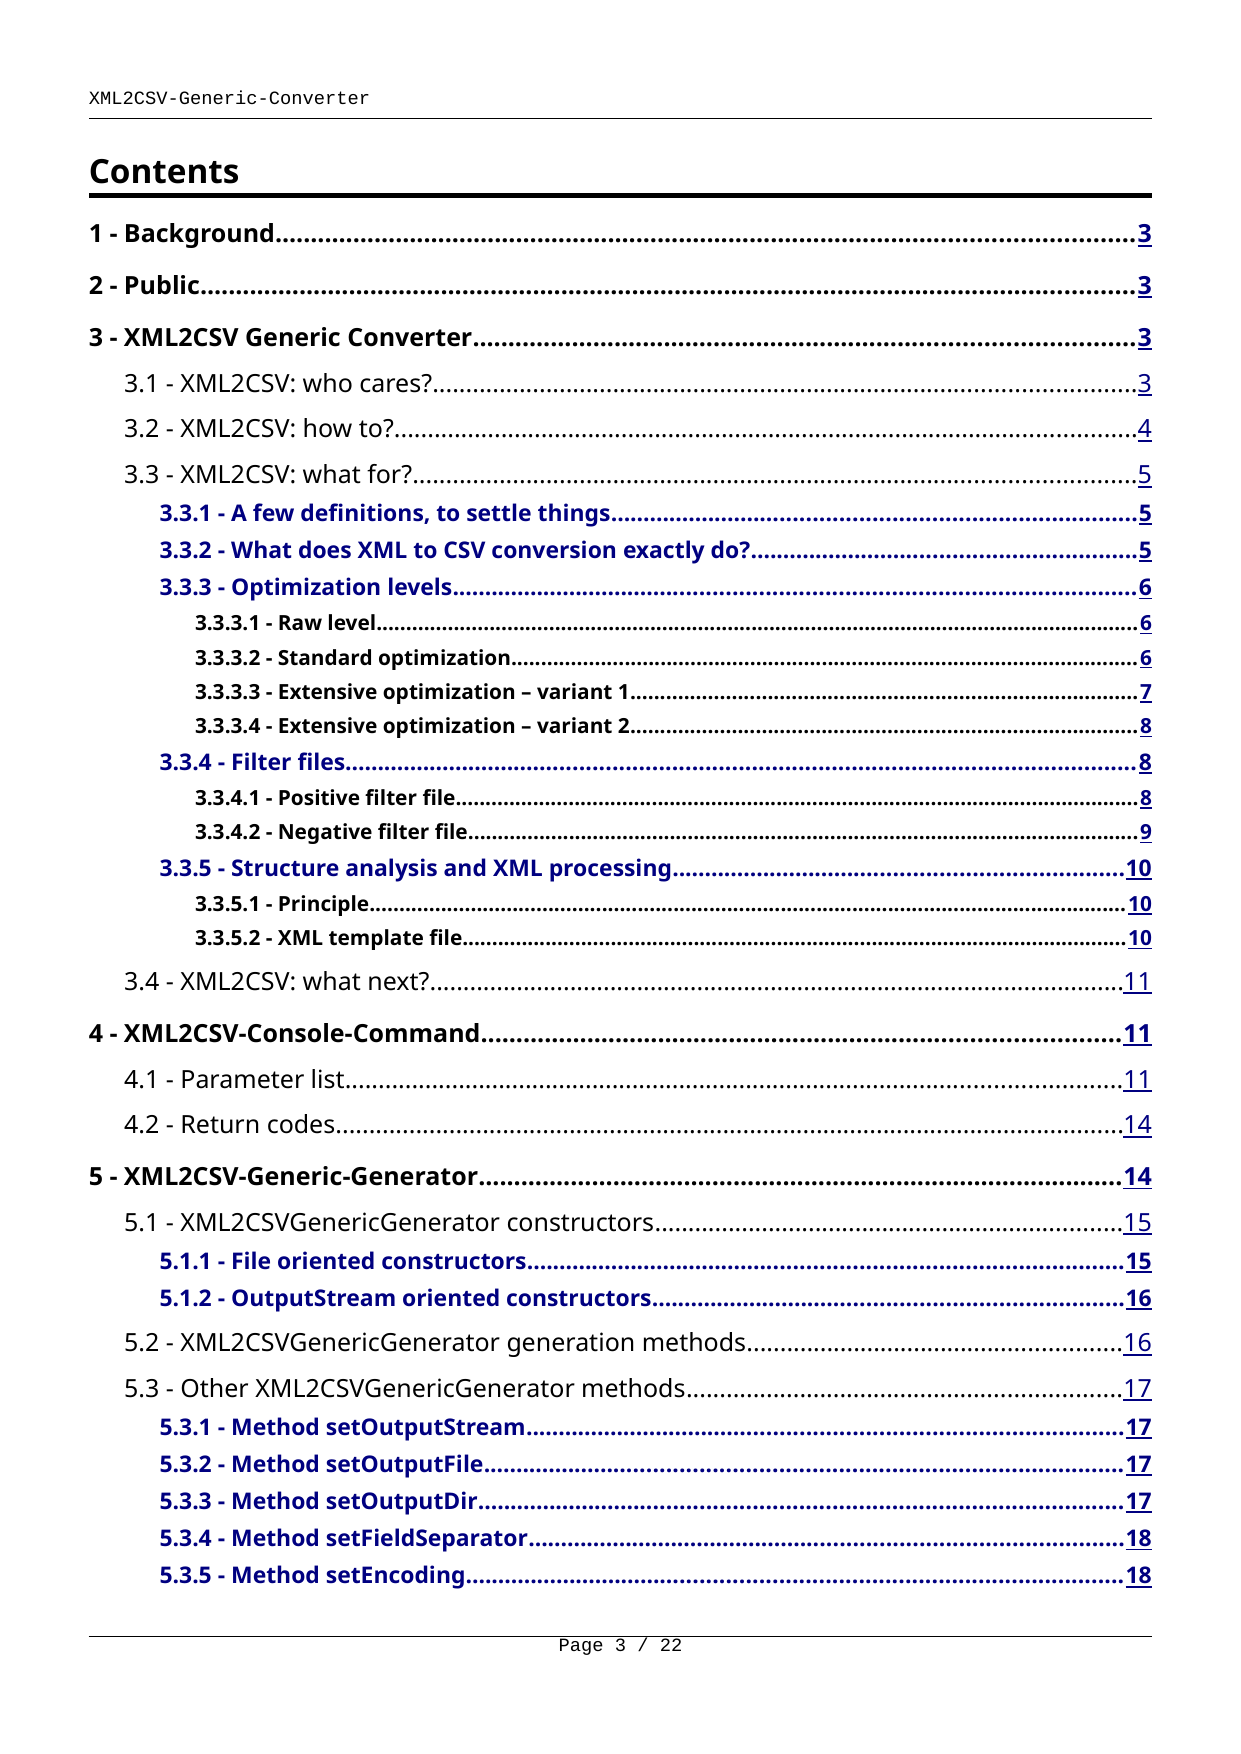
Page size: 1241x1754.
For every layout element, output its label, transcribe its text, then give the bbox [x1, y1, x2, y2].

text 3.3.3 - Optimization levels 6 [159, 571, 1152, 602]
text 5.1.2 - OutputStream oriented constructors 16 [159, 1282, 1152, 1313]
text 3.3.5.2 - XML template file 10 [195, 923, 1152, 952]
text 3.3.1 - A few definitions, to settle things 5 [159, 497, 1152, 528]
text 5.3.1 - Method setOutputStream 17 [159, 1411, 1152, 1442]
text Contents [88, 147, 1152, 198]
text 5.2 - XML2CSVGenericGenerator generation methods 16 [124, 1325, 1152, 1359]
text 3.2 - XML2CSV: how to? 4 [124, 411, 1152, 445]
text 3.3.5 - Structure analysis and XML processing 10 [159, 852, 1152, 883]
text 3.3.3.1 - Raw level 6 [195, 608, 1152, 637]
text 4.1 - Parameter list 11 [124, 1061, 1152, 1095]
text 5.1 - XML2CSVGenericGenerator constructors 15 [124, 1205, 1152, 1239]
text 3.3.3.3 - Extensive optimization – variant 1 7 [195, 677, 1152, 706]
text 3.3.4.1 - Positive filter file 8 [195, 783, 1152, 812]
text 2 - Public 3 [88, 268, 1152, 302]
text 5.3.2 - Method setOutputFile 17 [159, 1448, 1152, 1479]
text 3.3.3.4 - Extensive optimization – variant 2 8 [195, 712, 1152, 740]
text 5.3 - Other XML2CSVGenericGenerator methods 17 [124, 1371, 1152, 1405]
text 4.2 - Return codes 14 [124, 1107, 1152, 1141]
text 5.1.1 - File oriented constructors 15 [159, 1245, 1152, 1276]
text 3.3.4 - Filter files 8 [159, 746, 1152, 777]
text 3.3.5.1 - Principle 10 [195, 889, 1152, 917]
text 5 - XML2CSV-Generic-Generator 14 [88, 1159, 1152, 1193]
text 5.3.4 - Method setFieldSeparator 18 [159, 1522, 1152, 1553]
text 3.4 - XML2CSV: what next? 11 [124, 964, 1152, 998]
text 4 - XML2CSV-Console-Command 11 [88, 1015, 1152, 1049]
text 3.1 - XML2CSV: who cares? 3 [124, 365, 1152, 399]
text 1 - Background 3 [88, 216, 1152, 250]
text 3.3.3.2 - Standard optimization 6 [195, 643, 1152, 671]
text 5.3.3 - Method setOutputDir 17 [159, 1485, 1152, 1516]
text 5.3.5 - Method setEncoding 18 [159, 1559, 1152, 1591]
text 3.3 - XML2CSV: what for? 5 [124, 457, 1152, 491]
text 3.3.4.2 - Negative filter file 9 [195, 817, 1152, 846]
text 3 - XML2CSV Generic Converter 3 [88, 319, 1152, 353]
text 3.3.2 - What does XML to CSV conversion exactly do? 5 [159, 534, 1152, 565]
